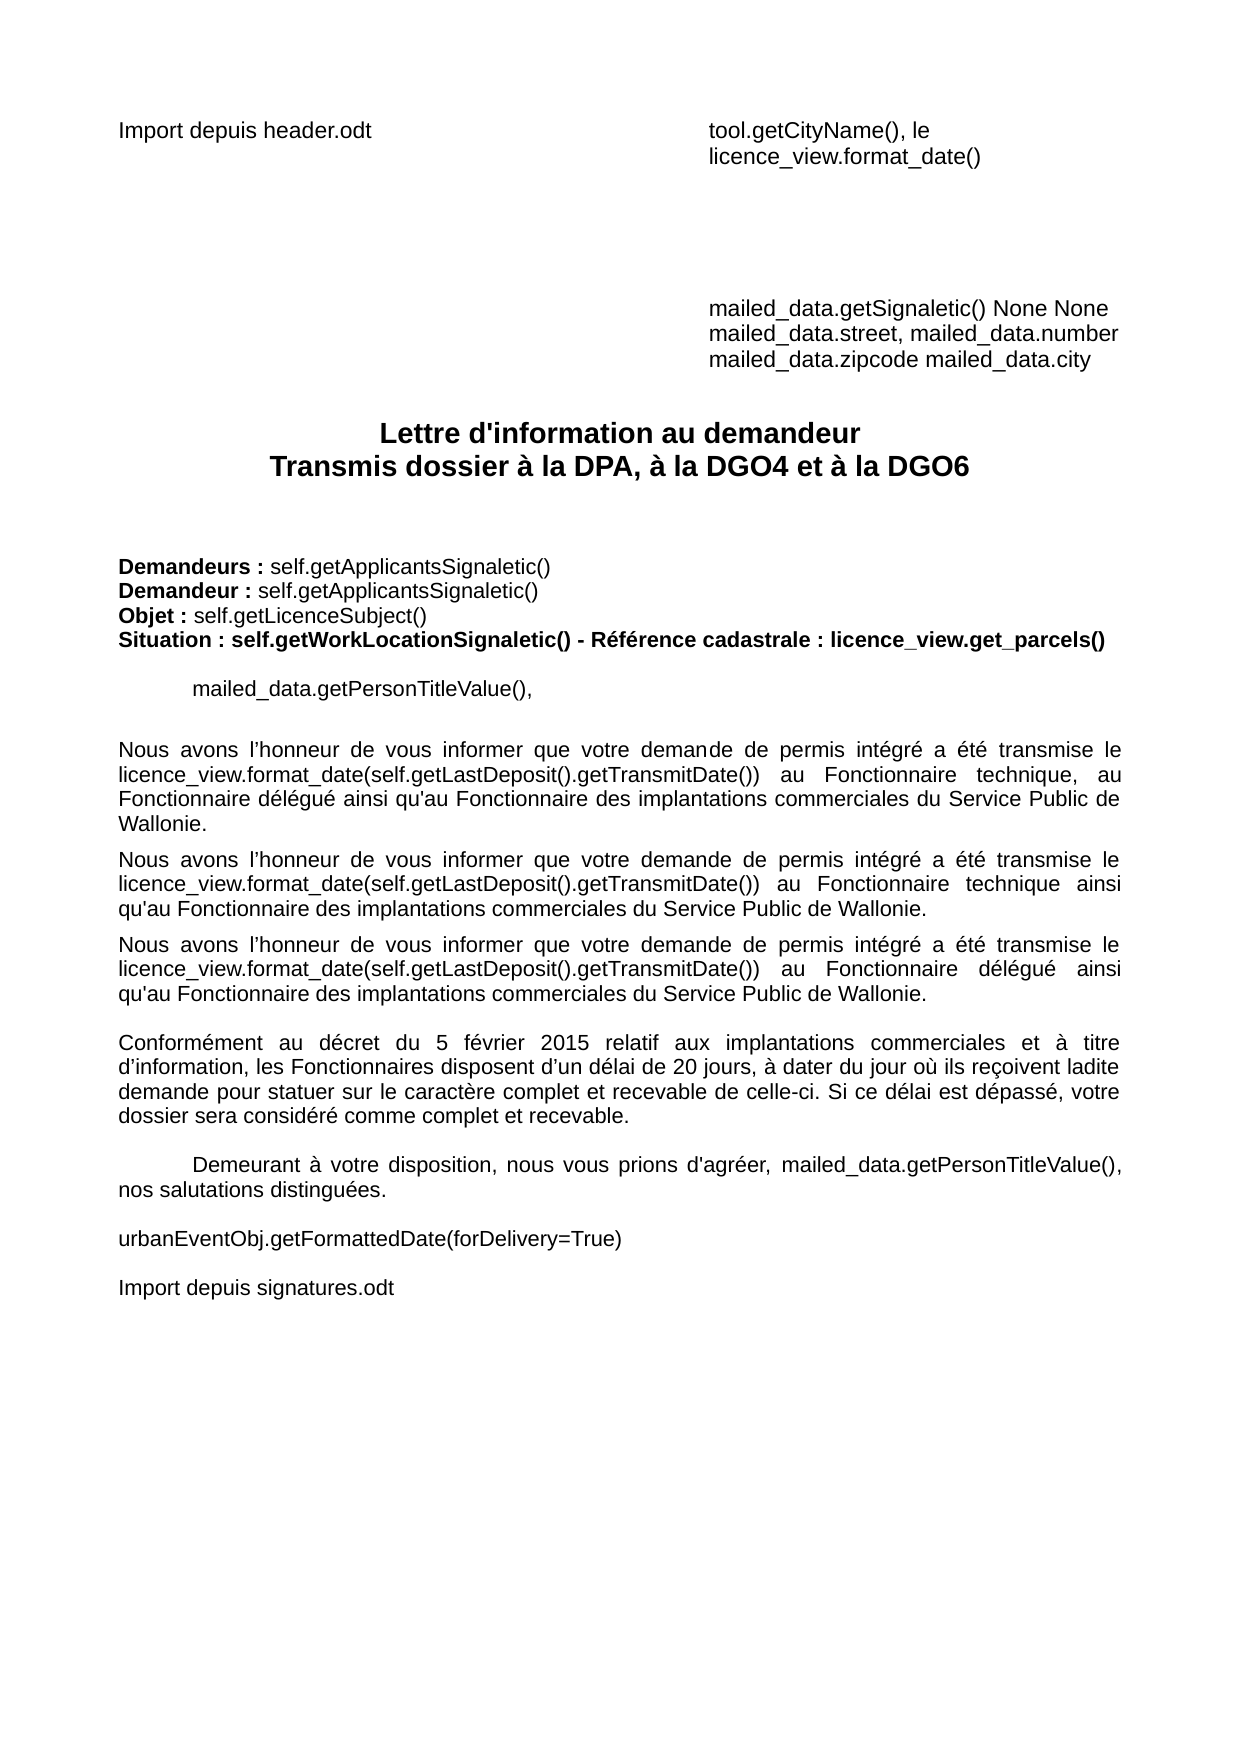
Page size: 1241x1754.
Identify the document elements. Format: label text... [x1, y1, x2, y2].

text mailed_data.getPersonTitleValue(), [118, 677, 1122, 701]
title Lettre d'information au demandeur [118, 417, 1122, 450]
text Import depuis signatures.odt [118, 1275, 1122, 1300]
text urbanEventObj.getFormattedDate(forDelivery=True) [118, 1226, 1122, 1251]
text Demeurant à votre disposition, nous vous prions d'agréer, mailed_data.getPersonTitleValue(), nos salutations distinguées. [118, 1153, 1122, 1202]
text Nous avons l’honneur de vous informer que votre demande de permis intégré a été transmise le licence_view.format_date(self.getLastDeposit().getTransmitDate()) au Fonctionnaire technique, au Fonctionnaire délégué ainsi qu'au Fonctionnaire des implantations commerciales du Service Public de Wallonie. [118, 738, 1122, 836]
title Transmis dossier à la DPA, à la DGO4 et à la DGO6 [118, 450, 1122, 482]
text Conformément au décret du 5 février 2015 relatif aux implantations commerciales et à titre d’information, les Fonctionnaires disposent d’un délai de 20 jours, à dater du jour où ils reçoivent ladite demande pour statuer sur le caractère complet et recevable de celle-ci. Si ce délai est dépassé, votre dossier sera considéré comme complet et recevable. [118, 1031, 1122, 1128]
text Nous avons l’honneur de vous informer que votre demande de permis intégré a été transmise le licence_view.format_date(self.getLastDeposit().getTransmitDate()) au Fonctionnaire délégué ainsi qu'au Fonctionnaire des implantations commerciales du Service Public de Wallonie. [118, 933, 1122, 1006]
text Nous avons l’honneur de vous informer que votre demande de permis intégré a été transmise le licence_view.format_date(self.getLastDeposit().getTransmitDate()) au Fonctionnaire technique ainsi qu'au Fonctionnaire des implantations commerciales du Service Public de Wallonie. [118, 847, 1122, 921]
table_header tool.getCityName(), le licence_view.format_date() mailed_data.getSignaletic() None None mailed_data.street, mailed_data.number mailed_data.zipcode mailed_data.city [709, 118, 1128, 384]
text Demandeurs : self.getApplicantsSignaletic() [118, 554, 1122, 579]
text Situation : self.getWorkLocationSignaletic() - Référence cadastrale : licence_view.get_parcels() [118, 628, 1122, 652]
table_header Import depuis header.odt [118, 118, 708, 384]
text Demandeur : self.getApplicantsSignaletic() [118, 579, 1122, 603]
text Objet : self.getLicenceSubject() [118, 603, 1122, 628]
